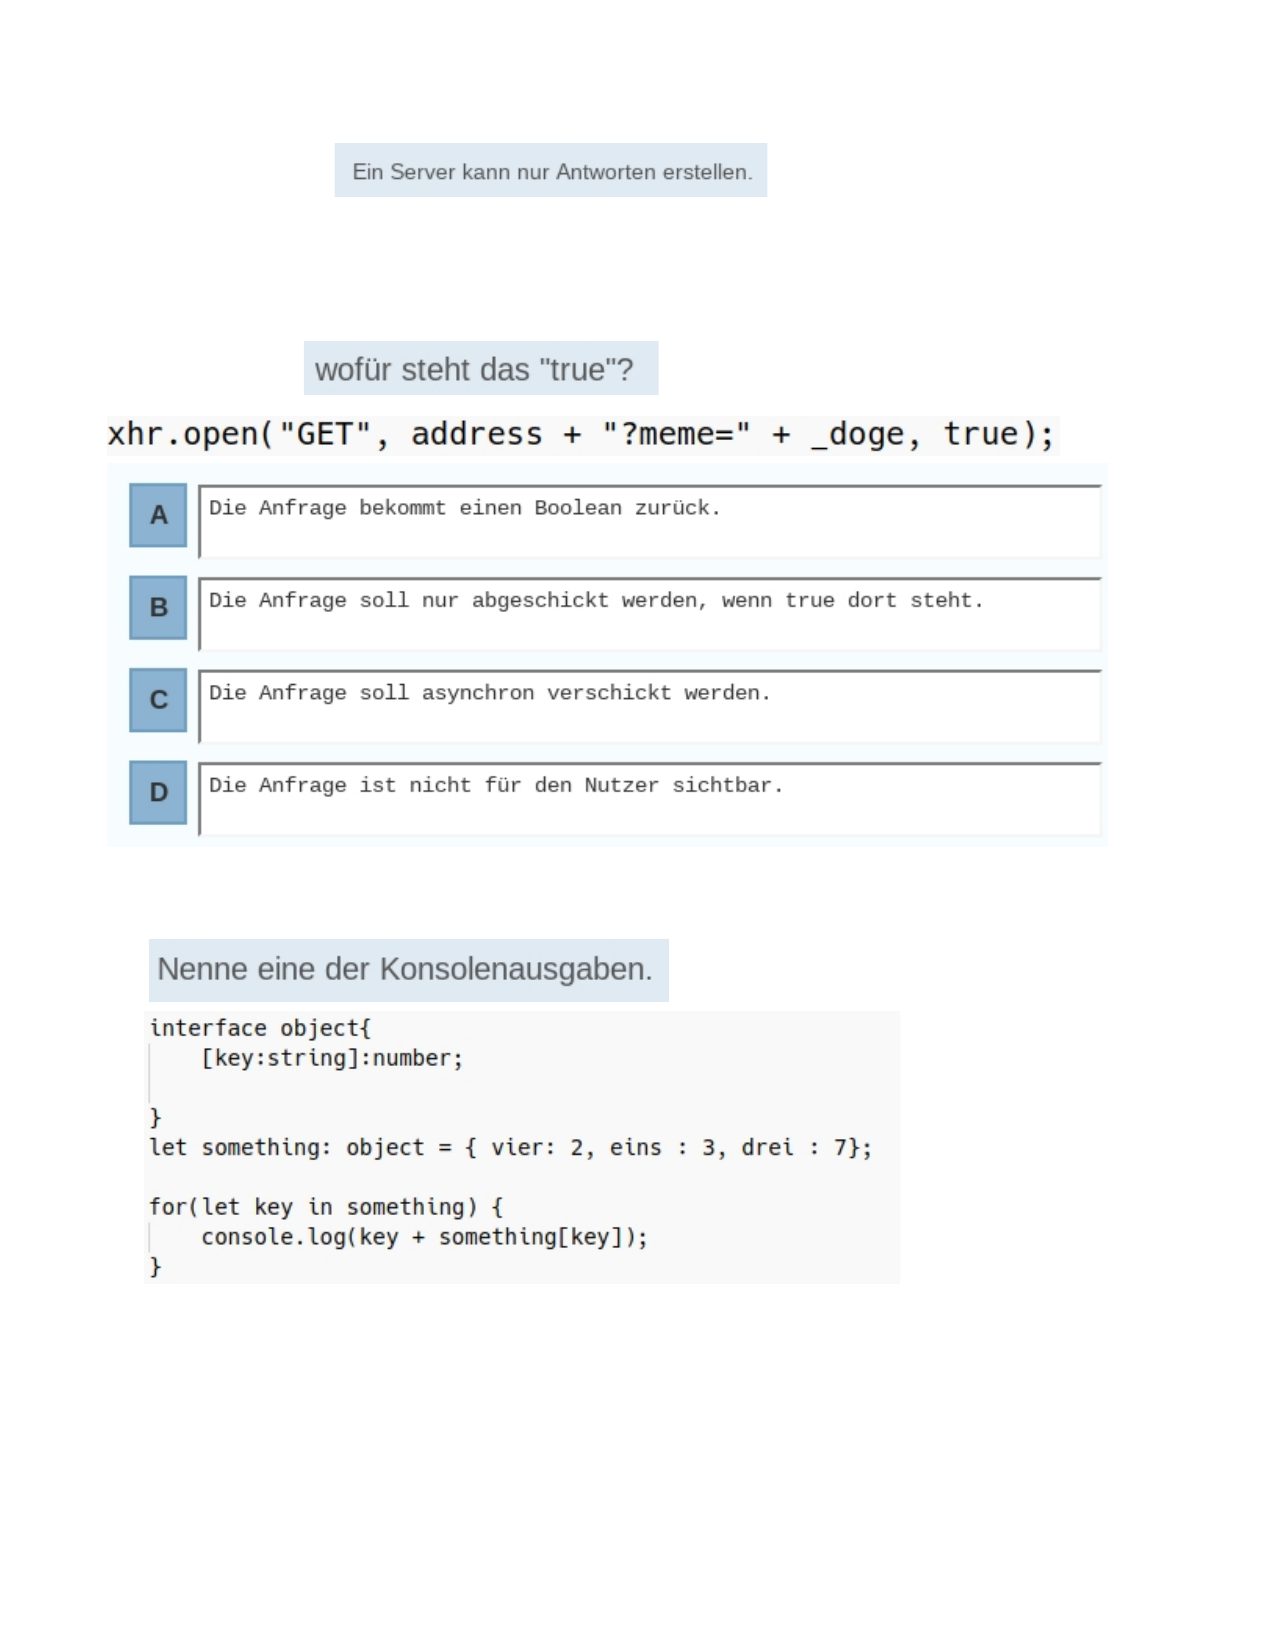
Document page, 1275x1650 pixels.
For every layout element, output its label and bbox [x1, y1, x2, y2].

picture [144, 1011, 901, 1284]
picture [303, 341, 659, 395]
picture [106, 463, 1109, 847]
picture [107, 416, 1060, 456]
picture [334, 143, 768, 197]
picture [148, 939, 669, 1002]
